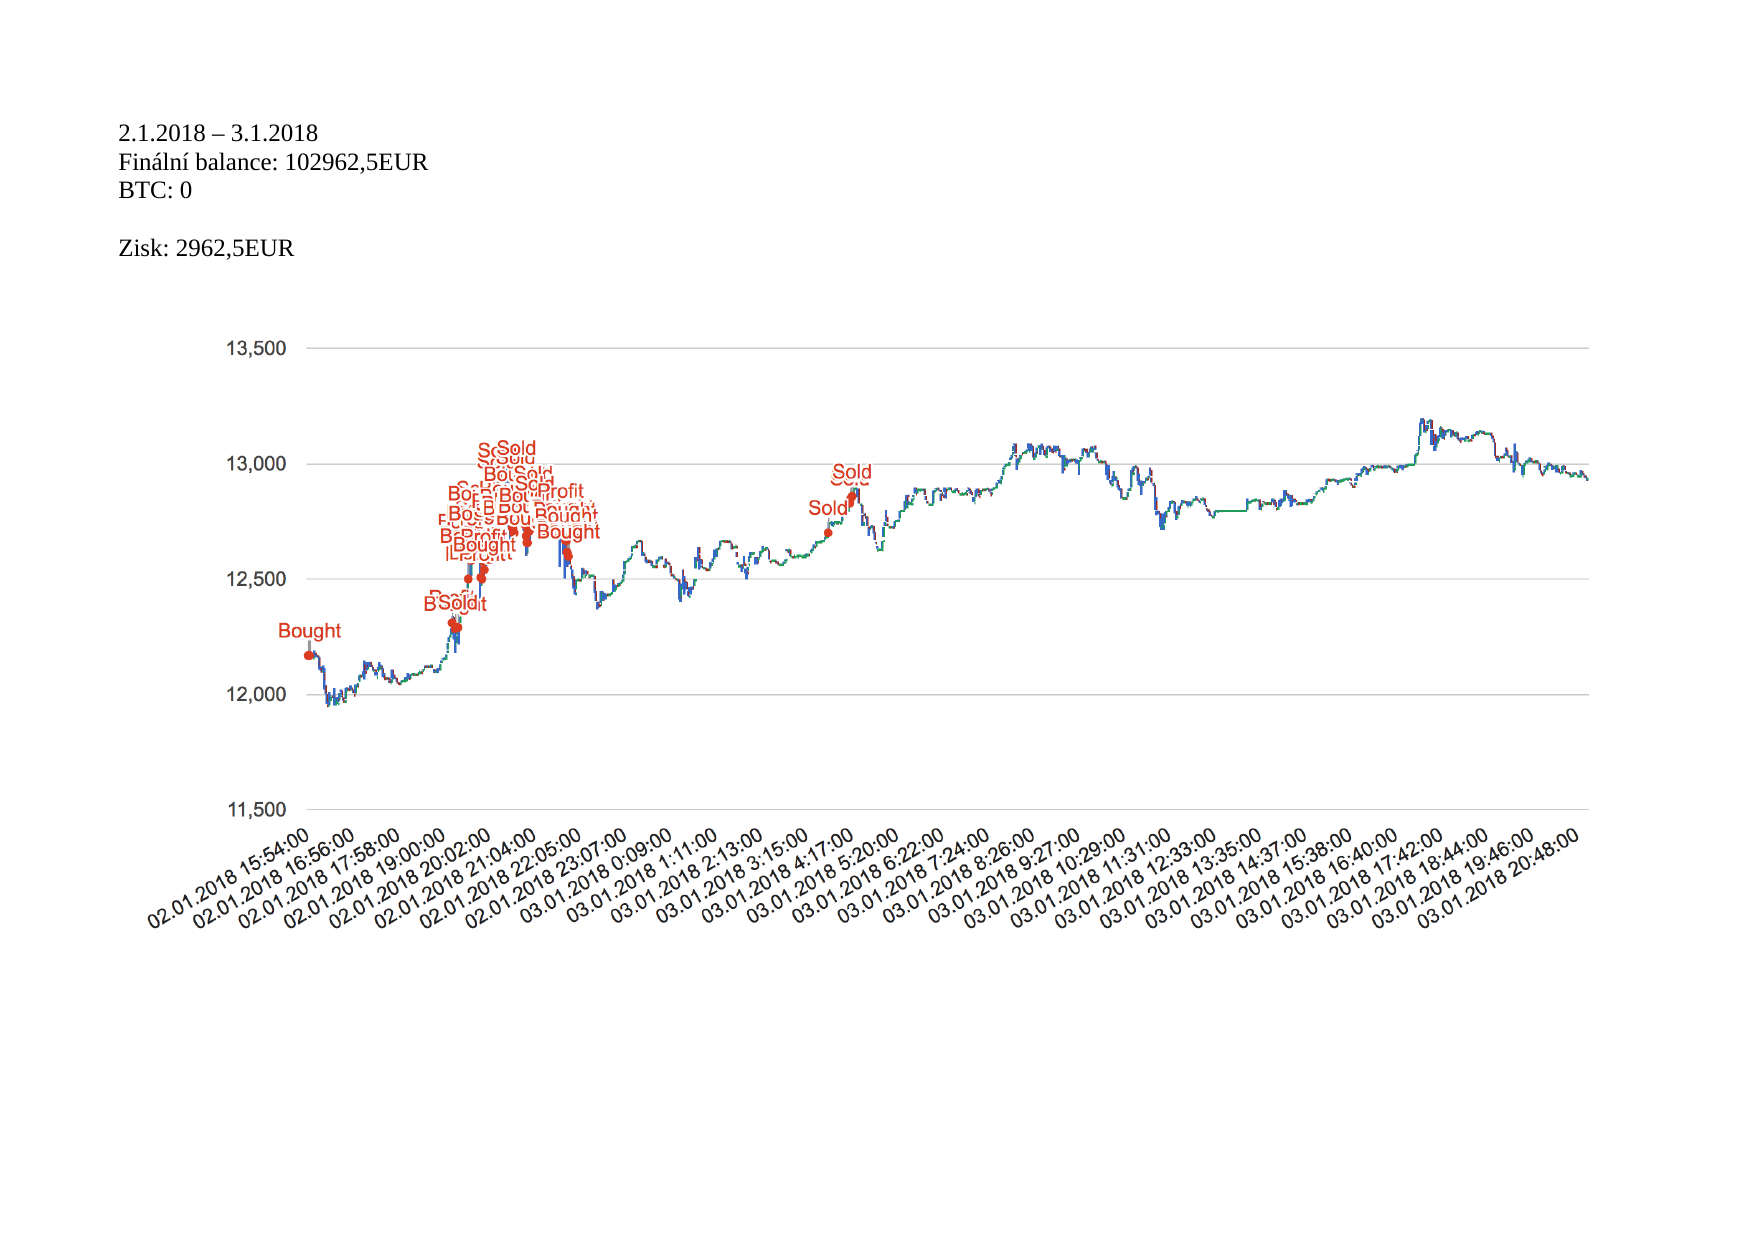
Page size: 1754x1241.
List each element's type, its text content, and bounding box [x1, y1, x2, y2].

text Finální balance: 102962,5EUR [118, 147, 1636, 176]
text Zisk: 2962,5EUR [118, 233, 1636, 262]
text BTC: 0 [118, 176, 1636, 204]
picture [118, 290, 1636, 992]
text 2.1.2018 – 3.1.2018 [118, 118, 1636, 147]
